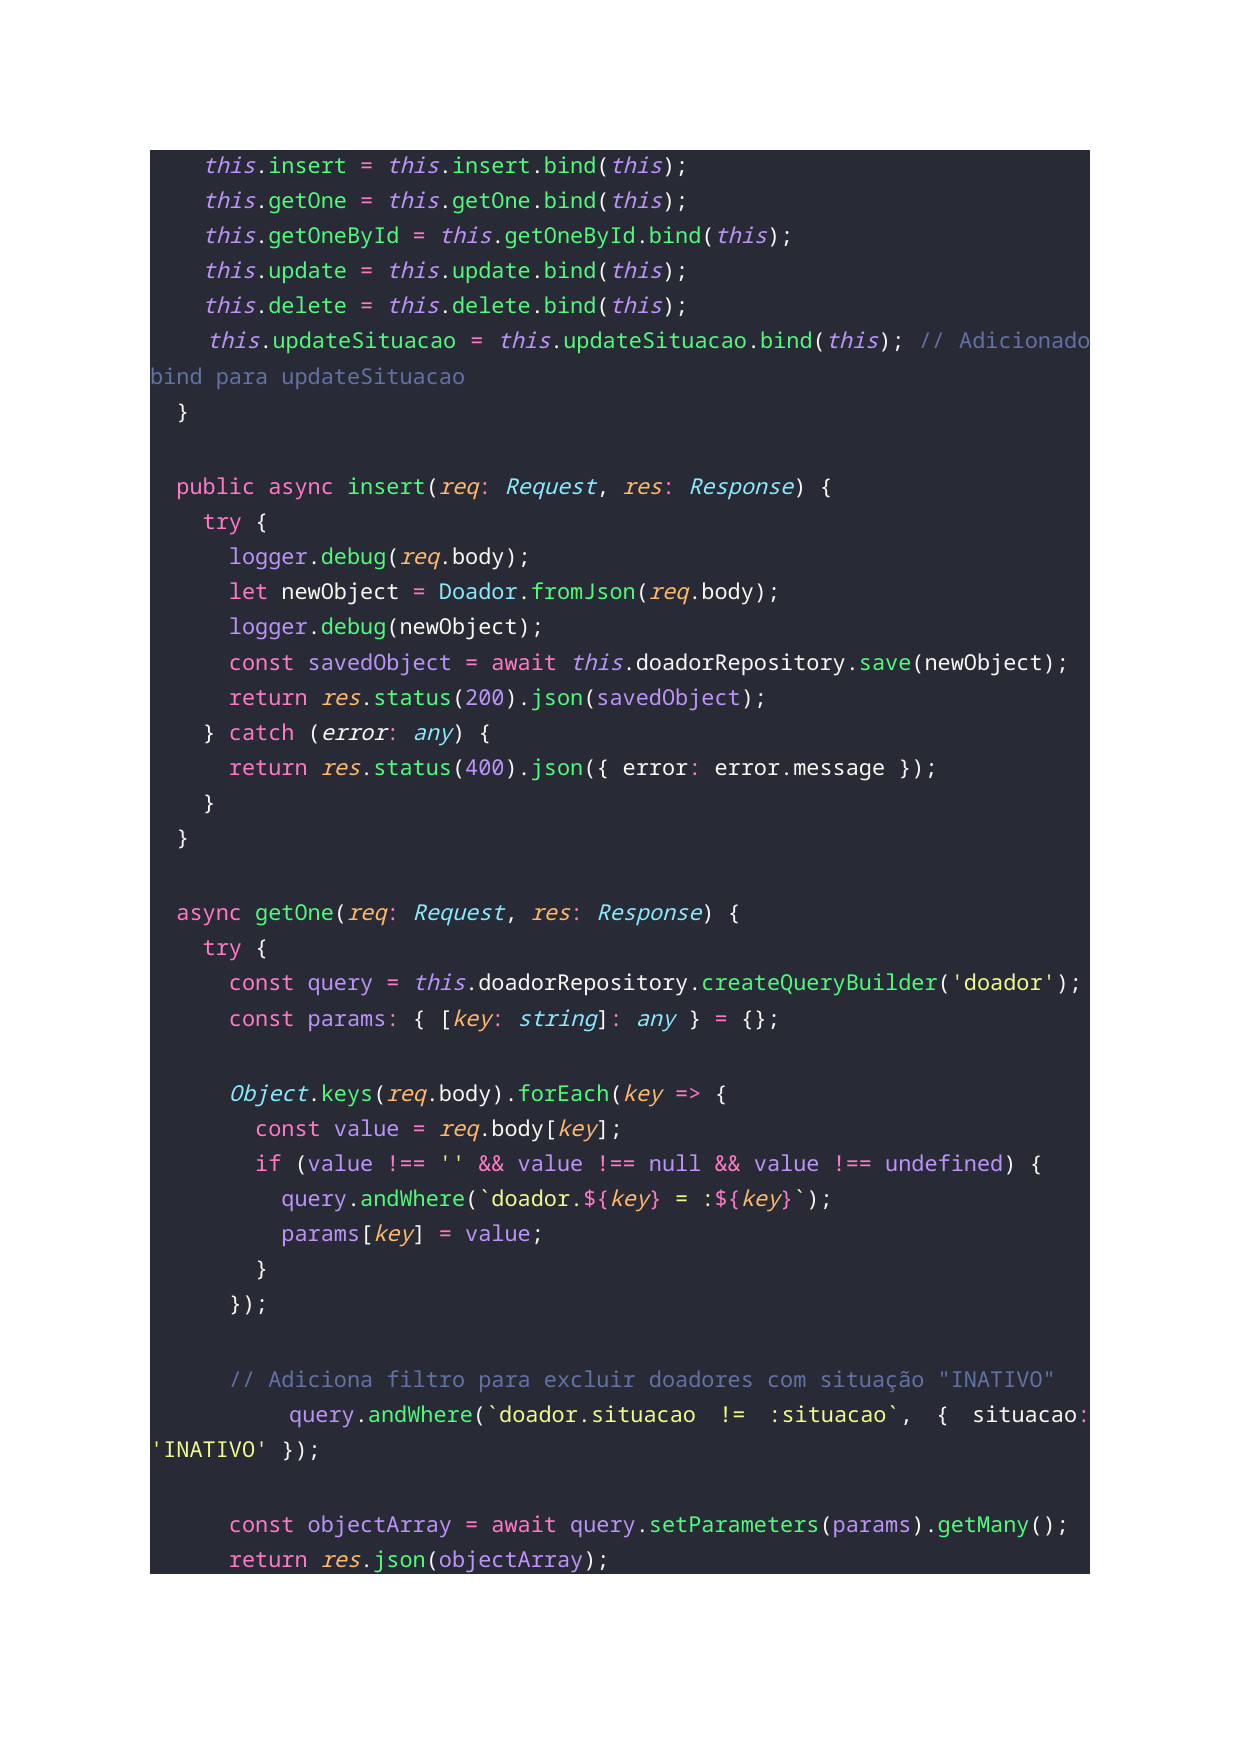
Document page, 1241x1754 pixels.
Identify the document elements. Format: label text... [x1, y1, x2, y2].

text async getOne(req: Request, res: Response) { [150, 897, 1090, 927]
text } [150, 787, 1090, 817]
text params[key] = value; [150, 1218, 1090, 1248]
text const query = this.doadorRepository.createQueryBuilder('doador'); [150, 967, 1090, 997]
text query.andWhere(`doador.${key} = :${key}`); [150, 1183, 1090, 1213]
text } [150, 1253, 1090, 1283]
text } [150, 822, 1090, 852]
text return res.status(400).json({ error: error.message }); [150, 752, 1090, 782]
text const value = req.body[key]; [150, 1113, 1090, 1143]
text this.delete = this.delete.bind(this); [150, 290, 1090, 320]
text // Adiciona filtro para excluir doadores com situação "INATIVO" [150, 1363, 1090, 1393]
text this.getOneById = this.getOneById.bind(this); [150, 220, 1090, 250]
text }); [150, 1288, 1090, 1318]
text logger.debug(newObject); [150, 611, 1090, 641]
text logger.debug(req.body); [150, 541, 1090, 571]
text if (value !== '' && value !== null && value !== undefined) { [150, 1148, 1090, 1178]
text return res.status(200).json(savedObject); [150, 682, 1090, 711]
text public async insert(req: Request, res: Response) { [150, 471, 1090, 501]
text this.updateSituacao = this.updateSituacao.bind(this); // Adicionado bind para updateSituacao [150, 326, 1090, 390]
text try { [150, 932, 1090, 962]
text } catch (error: any) { [150, 717, 1090, 746]
text this.insert = this.insert.bind(this); [150, 150, 1090, 180]
text try { [150, 506, 1090, 536]
text } [150, 396, 1090, 426]
text this.update = this.update.bind(this); [150, 255, 1090, 285]
text this.getOne = this.getOne.bind(this); [150, 185, 1090, 215]
text const objectArray = await query.setParameters(params).getMany(); [150, 1509, 1090, 1539]
text query.andWhere(`doador.situacao != :situacao`, { situacao: 'INATIVO' }); [150, 1399, 1090, 1463]
text const savedObject = await this.doadorRepository.save(newObject); [150, 646, 1090, 676]
text let newObject = Doador.fromJson(req.body); [150, 576, 1090, 606]
text return res.json(objectArray); [150, 1544, 1090, 1574]
text const params: { [key: string]: any } = {}; [150, 1002, 1090, 1032]
text Object.keys(req.body).forEach(key => { [150, 1078, 1090, 1107]
